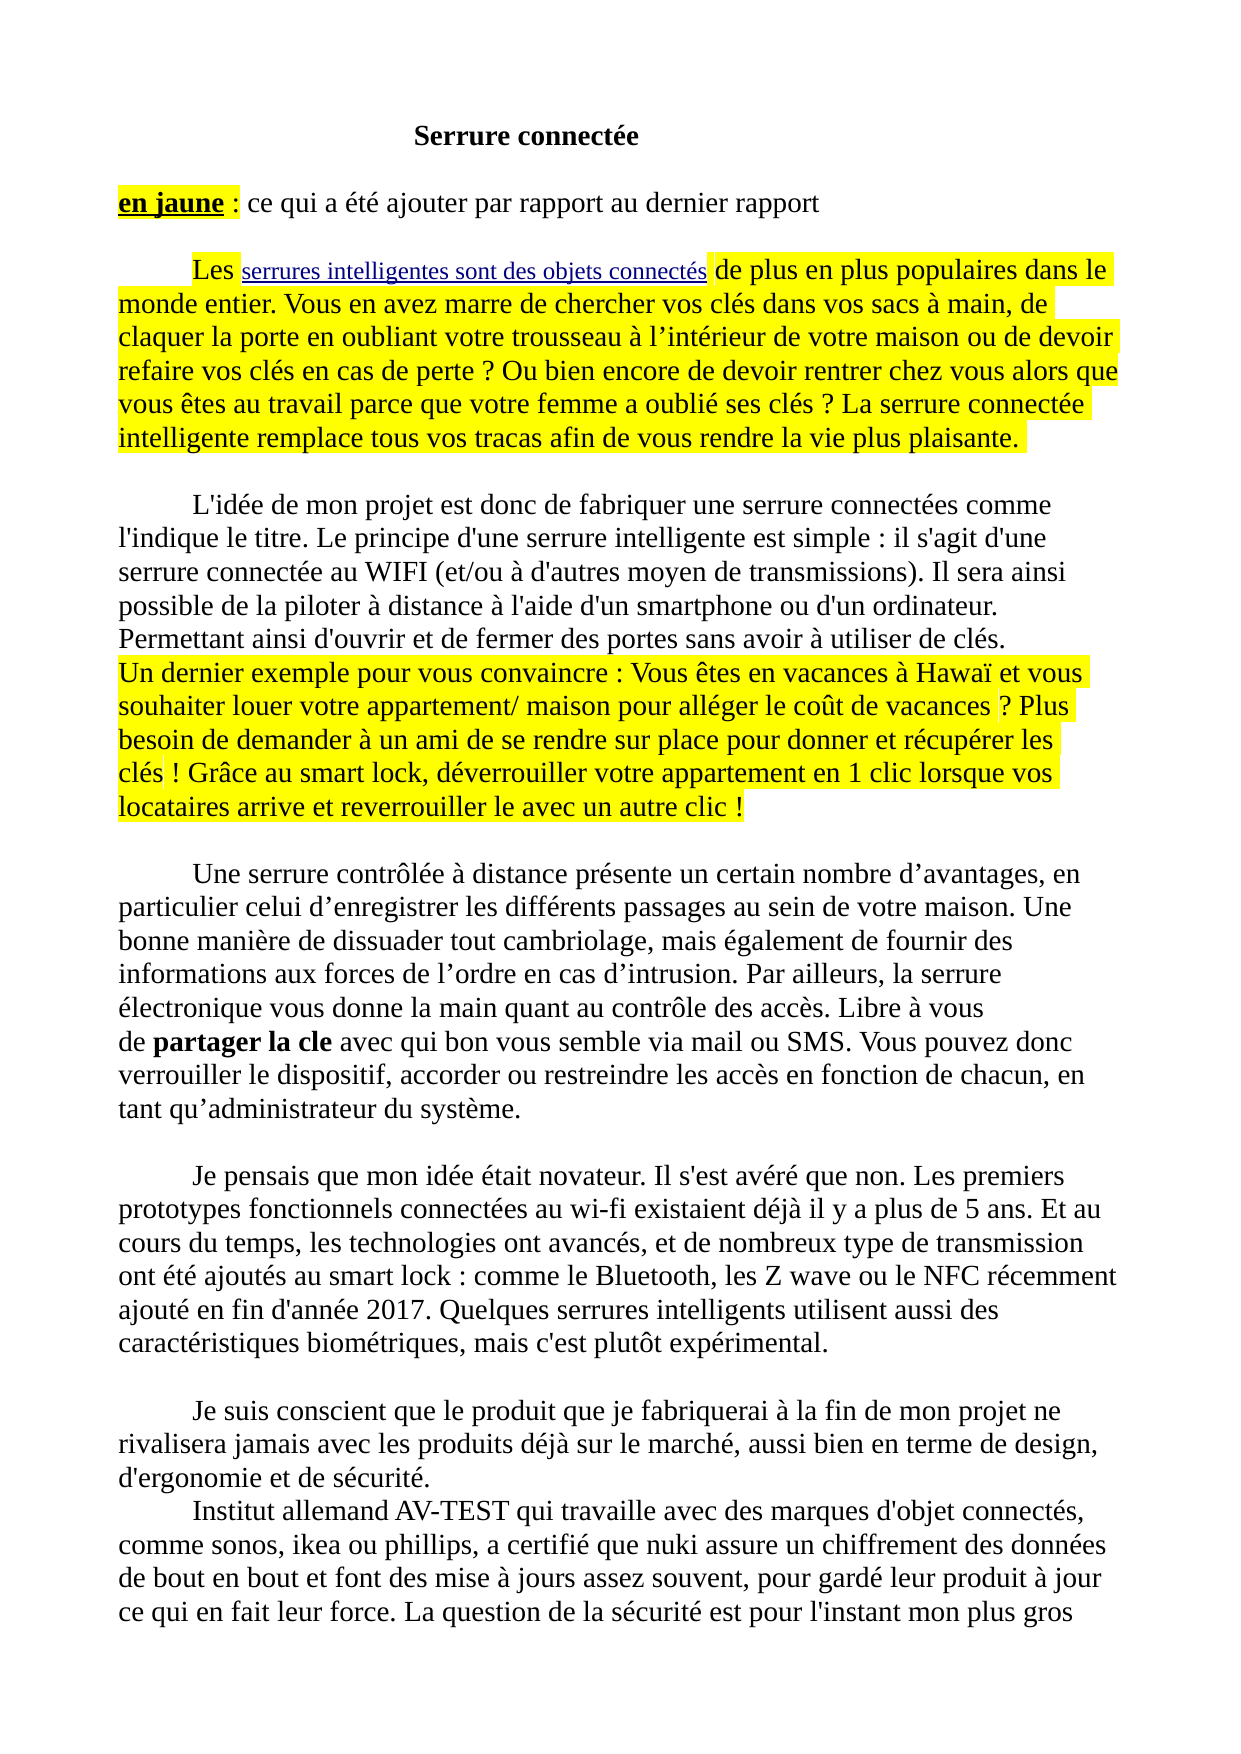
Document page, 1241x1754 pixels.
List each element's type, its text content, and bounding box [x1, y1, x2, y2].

text Je pensais que mon idée était novateur. Il s'est avéré que non. Les premiers prototypes fonctionnels connectées au wi-fi existaient déjà il y a plus de 5 ans. Et au cours du temps, les technologies ont avancés, et de nombreux type de transmission ont été ajoutés au smart lock : comme le Bluetooth, les Z wave ou le NFC récemment ajouté en fin d'année 2017. Quelques serrures intelligents utilisent aussi des caractéristiques biométriques, mais c'est plutôt expérimental. [118, 1158, 1122, 1359]
text Institut allemand AV-TEST qui travaille avec des marques d'objet connectés, comme sonos, ikea ou phillips, a certifié que nuki assure un chiffrement des données de bout en bout et font des mise à jours assez souvent, pour gardé leur produit à jour ce qui en fait leur force. La question de la sécurité est pour l'instant mon plus gros [118, 1493, 1122, 1627]
text Une serrure contrôlée à distance présente un certain nombre d’avantages, en particulier celui d’enregistrer les différents passages au sein de votre maison. Une bonne manière de dissuader tout cambriolage, mais également de fournir des informations aux forces de l’ordre en cas d’intrusion. Par ailleurs, la serrure électronique vous donne la main quant au contrôle des accès. Libre à vous de partager la cle avec qui bon vous semble via mail ou SMS. Vous pouvez donc verrouiller le dispositif, accorder ou restreindre les accès en fonction de chacun, en tant qu’administrateur du système. [118, 856, 1122, 1124]
text L'idée de mon projet est donc de fabriquer une serrure connectées comme l'indique le titre. Le principe d'une serrure intelligente est simple : il s'agit d'une serrure connectée au WIFI (et/ou à d'autres moyen de transmissions). Il sera ainsi possible de la piloter à distance à l'aide d'un smartphone ou d'un ordinateur. Permettant ainsi d'ouvrir et de fermer des portes sans avoir à utiliser de clés. [118, 487, 1122, 655]
text Serrure connectée [118, 118, 1122, 152]
text en jaune : ce qui a été ajouter par rapport au dernier rapport [118, 185, 1122, 219]
text Un dernier exemple pour vous convaincre : Vous êtes en vacances à Hawaï et vous souhaiter louer votre appartement/ maison pour alléger le coût de vacances ? Plus besoin de demander à un ami de se rendre sur place pour donner et récupérer les clés ! Grâce au smart lock, déverrouiller votre appartement en 1 clic lorsque vos locataires arrive et reverrouiller le avec un autre clic ! [118, 655, 1122, 822]
text Les serrures intelligentes sont des objets connectés de plus en plus populaires dans le monde entier. Vous en avez marre de chercher vos clés dans vos sacs à main, de claquer la porte en oubliant votre trousseau à l’intérieur de votre maison ou de devoir refaire vos clés en cas de perte ? Ou bien encore de devoir rentrer chez vous alors que vous êtes au travail parce que votre femme a oublié ses clés ? La serrure connectée intelligente remplace tous vos tracas afin de vous rendre la vie plus plaisante. [118, 252, 1122, 453]
text Je suis conscient que le produit que je fabriquerai à la fin de mon projet ne rivalisera jamais avec les produits déjà sur le marché, aussi bien en terme de design, d'ergonomie et de sécurité. [118, 1393, 1122, 1493]
